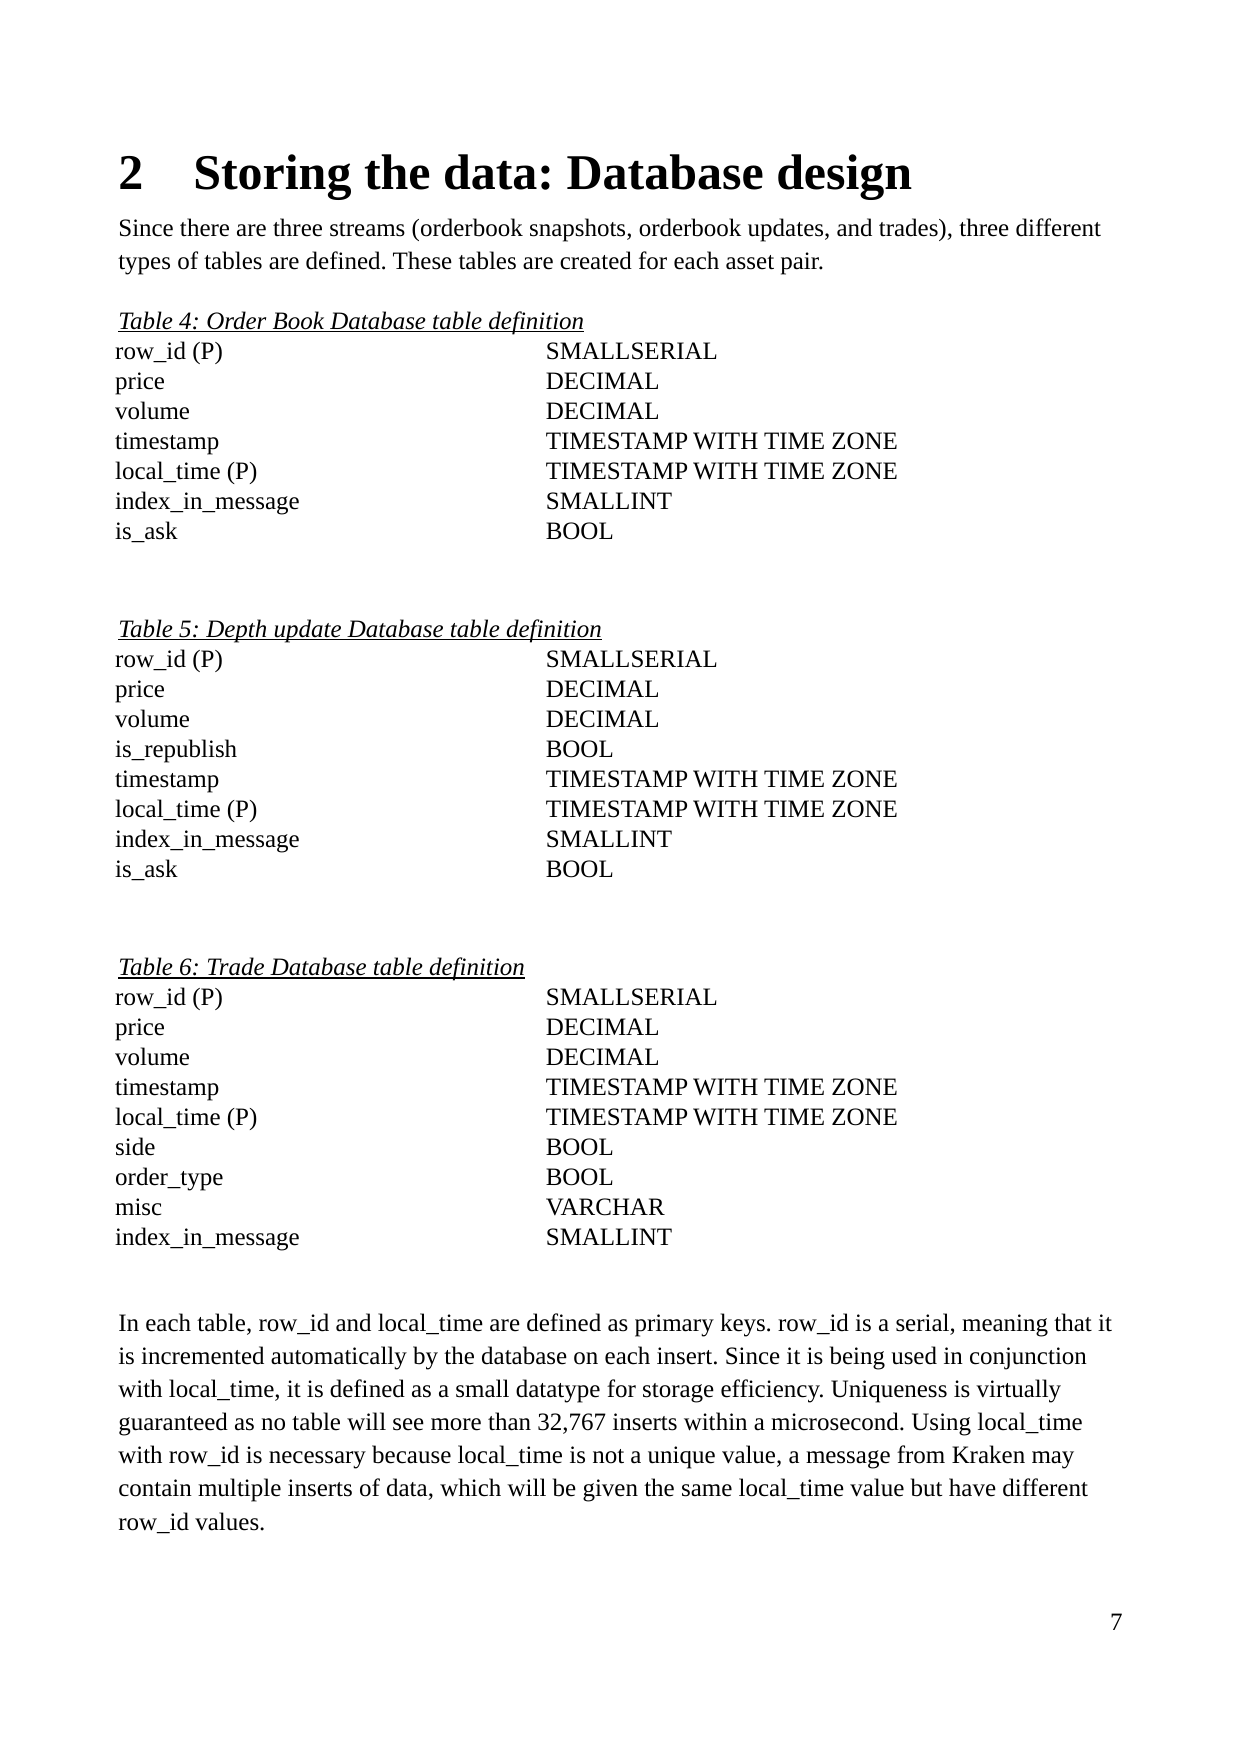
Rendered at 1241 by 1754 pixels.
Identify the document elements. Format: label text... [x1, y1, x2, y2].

table_cell index_in_message [112, 823, 542, 853]
table_cell order_type [112, 1161, 542, 1191]
table_cell index_in_message [112, 485, 542, 514]
text Since there are three streams (orderbook snapshots, orderbook updates, and trades), three different types of tables are defined. These tables are created for each asset pair. [118, 213, 1122, 275]
table_cell price [112, 673, 542, 703]
table_cell DECIMAL [543, 673, 1115, 703]
table_cell misc [112, 1191, 542, 1221]
table_cell local_time (P) [112, 455, 542, 484]
table_header row_id (P) [112, 335, 542, 364]
table_cell is_republish [112, 733, 542, 763]
table_cell is_ask [112, 853, 542, 883]
table_cell local_time (P) [112, 793, 542, 823]
table_cell BOOL [543, 853, 1115, 883]
table_cell BOOL [543, 1161, 1115, 1191]
table_cell timestamp [112, 763, 542, 793]
table_cell local_time (P) [112, 1101, 542, 1131]
table_cell SMALLINT [543, 485, 1115, 514]
table_cell VARCHAR [543, 1191, 1115, 1221]
table_cell price [112, 365, 542, 394]
text Table 5: Depth update Database table definition [118, 614, 1122, 643]
text In each table, row_id and local_time are defined as primary keys. row_id is a serial, meaning that it is incremented automatically by the database on each insert. Since it is being used in conjunction with local_time, it is defined as a small datatype for storage efficiency. Uniqueness is virtually guaranteed as no table will see more than 32,767 inserts within a microsecond. Using local_time with row_id is necessary because local_time is not a unique value, a message from Kraken may contain multiple inserts of data, which will be given the same local_time value but have different row_id values. [118, 1308, 1122, 1535]
table_cell SMALLINT [543, 1221, 1115, 1251]
text Table 4: Order Book Database table definition [118, 306, 1122, 334]
table_cell price [112, 1011, 542, 1041]
table_cell index_in_message [112, 1221, 542, 1251]
table_cell TIMESTAMP WITH TIME ZONE [543, 763, 1115, 793]
table_cell BOOL [543, 515, 1115, 544]
table_cell BOOL [543, 733, 1115, 763]
table_cell is_ask [112, 515, 542, 544]
table_header row_id (P) [112, 643, 542, 673]
table_cell DECIMAL [543, 1011, 1115, 1041]
table_cell DECIMAL [543, 703, 1115, 733]
table_header SMALLSERIAL [543, 335, 1115, 364]
table_cell volume [112, 703, 542, 733]
table_cell TIMESTAMP WITH TIME ZONE [543, 1071, 1115, 1101]
table_cell DECIMAL [543, 365, 1115, 394]
table_cell side [112, 1131, 542, 1161]
table_header row_id (P) [112, 981, 542, 1011]
table_cell timestamp [112, 425, 542, 454]
table_cell TIMESTAMP WITH TIME ZONE [543, 455, 1115, 484]
table_header SMALLSERIAL [543, 643, 1115, 673]
table_cell volume [112, 1041, 542, 1071]
table_cell TIMESTAMP WITH TIME ZONE [543, 1101, 1115, 1131]
table_cell SMALLINT [543, 823, 1115, 853]
table_cell TIMESTAMP WITH TIME ZONE [543, 793, 1115, 823]
subtitle Storing the data: Database design [118, 143, 1122, 201]
table_cell DECIMAL [543, 395, 1115, 424]
table_cell TIMESTAMP WITH TIME ZONE [543, 425, 1115, 454]
table_cell BOOL [543, 1131, 1115, 1161]
table_header SMALLSERIAL [543, 981, 1115, 1011]
table_cell timestamp [112, 1071, 542, 1101]
table_cell volume [112, 395, 542, 424]
text Table 6: Trade Database table definition [118, 952, 1122, 981]
table_cell DECIMAL [543, 1041, 1115, 1071]
